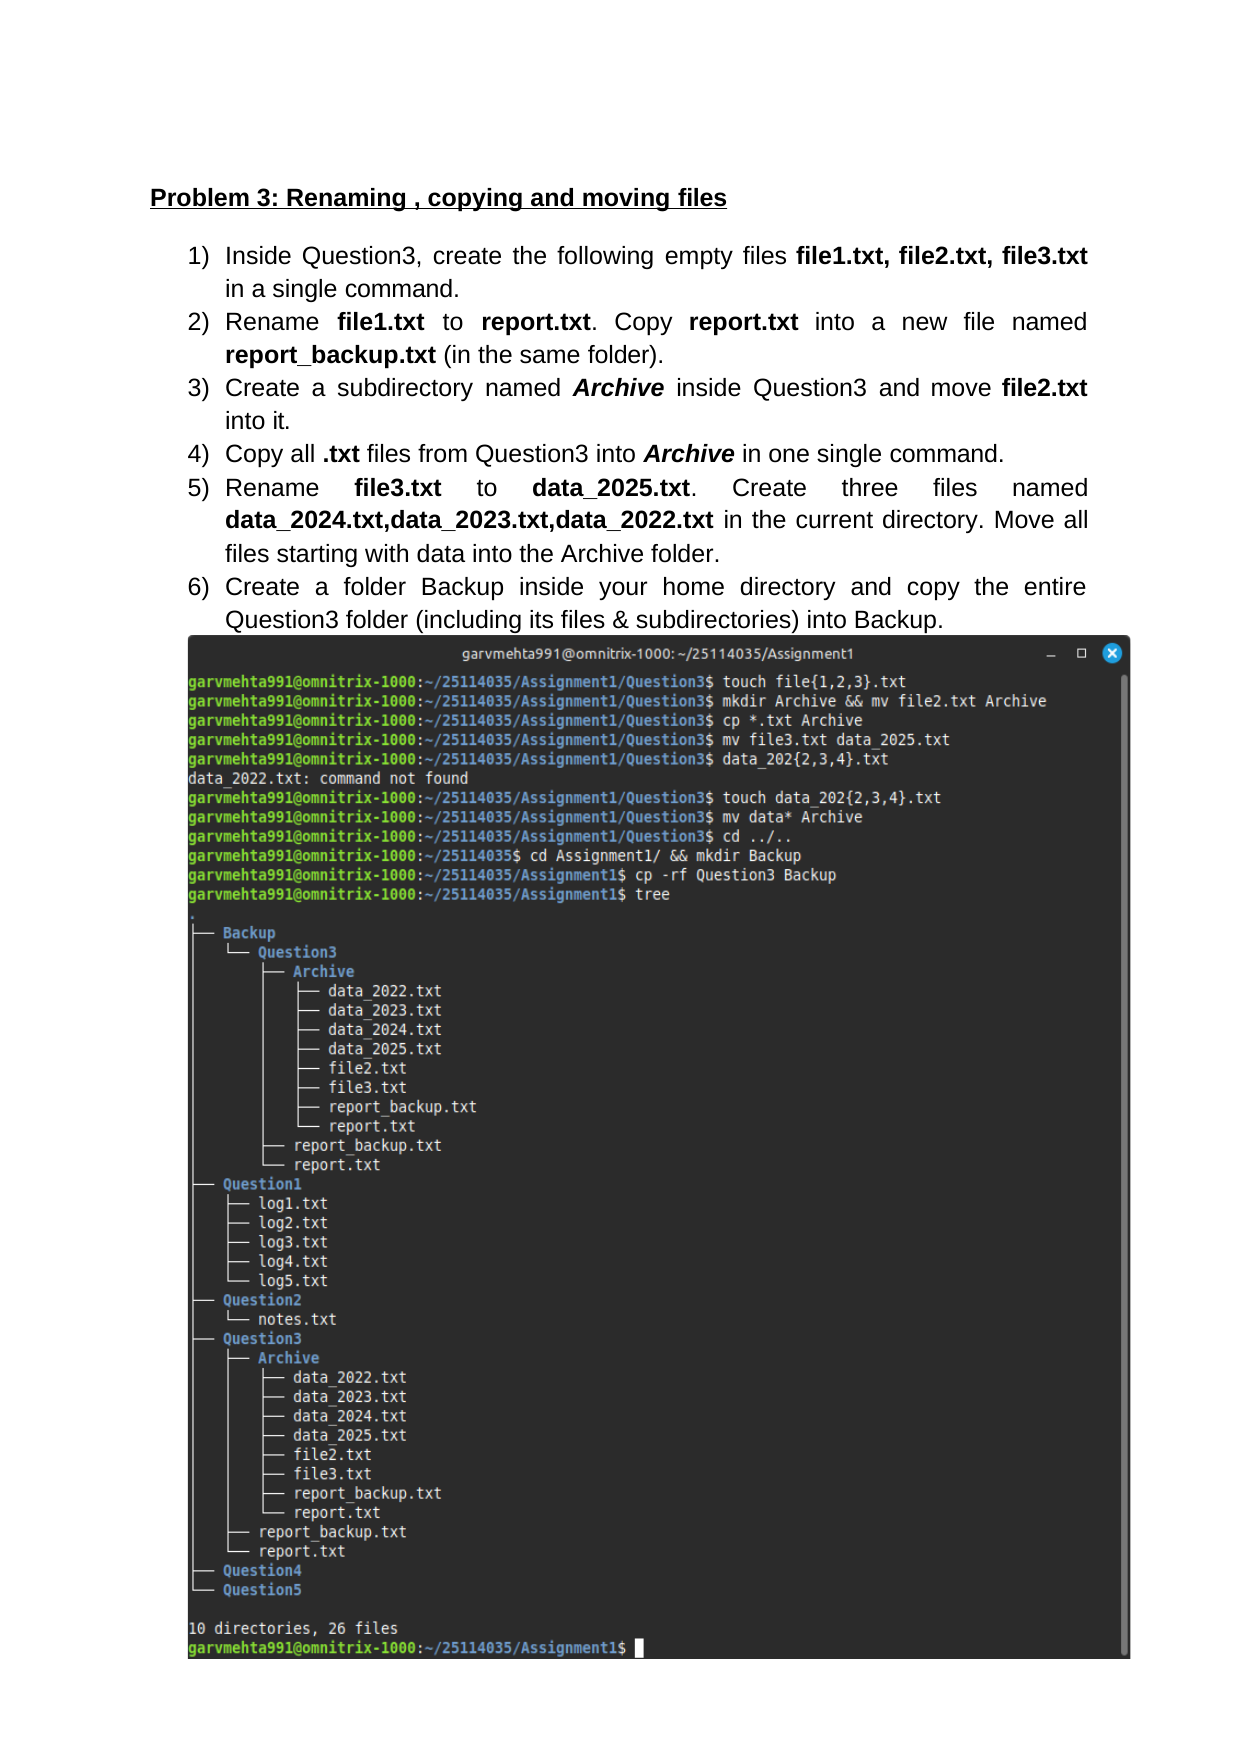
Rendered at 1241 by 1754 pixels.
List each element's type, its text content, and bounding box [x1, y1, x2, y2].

list Create a folder Backup inside your home directory and copy the entire Question3 folder (including its files & subdirectories) into Backup. [187, 572, 1088, 633]
text into it. [225, 406, 1093, 435]
list Rename file1.txt to report.txt. Copy report.txt into a new file named [187, 307, 1093, 336]
list Copy all .txt files from Question3 into Archive in one single command. [187, 439, 1093, 468]
list Inside Question3, create the following empty files file1.txt, file2.txt, file3.txt [187, 241, 1093, 270]
text in a single command. [225, 274, 1093, 303]
text report_backup.txt (in the same folder). [225, 340, 1093, 369]
list Rename file3.txt to data_2025.txt. Create three files named data_2024.txt,data_2023.txt,data_2022.txt in the current directory. Move all files starting with data into the Archive folder. [187, 472, 1089, 567]
picture [187, 635, 1131, 1659]
list Create a subdirectory named Archive inside Question3 and move file2.txt [187, 373, 1093, 402]
subtitle Problem 3: Renaming , copying and moving files [150, 183, 1093, 212]
